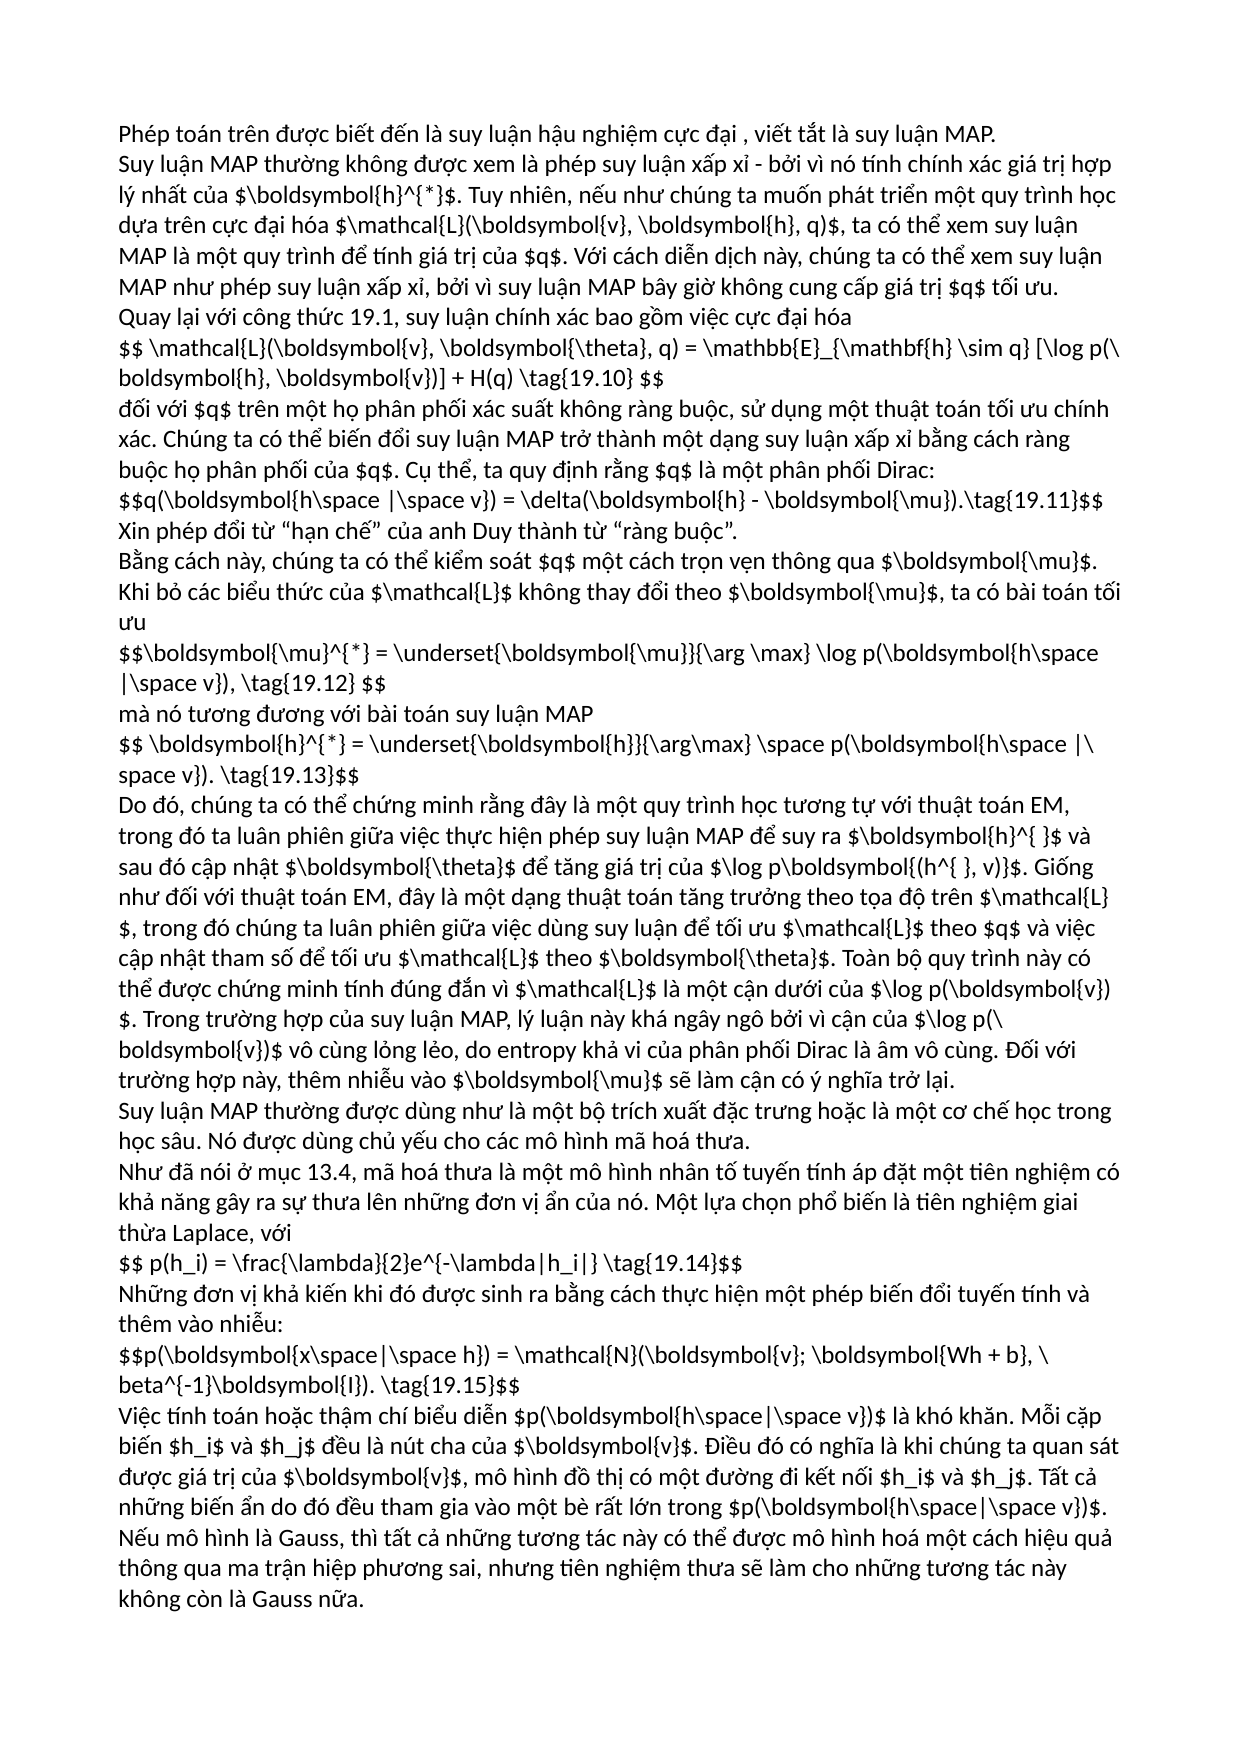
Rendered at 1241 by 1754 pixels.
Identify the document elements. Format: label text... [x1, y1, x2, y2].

text Suy luận MAP thường không được xem là phép suy luận xấp xỉ - bởi vì nó tính chính xác giá trị hợp lý nhất của $\boldsymbol{h}^{*}$. Tuy nhiên, nếu như chúng ta muốn phát triển một quy trình học dựa trên cực đại hóa $\mathcal{L}(\boldsymbol{v}, \boldsymbol{h}, q)$, ta có thể xem suy luận MAP là một quy trình để tính giá trị của $q$. Với cách diễn dịch này, chúng ta có thể xem suy luận MAP như phép suy luận xấp xỉ, bởi vì suy luận MAP bây giờ không cung cấp giá trị $q$ tối ưu. [118, 149, 1122, 301]
text Suy luận MAP thường được dùng như là một bộ trích xuất đặc trưng hoặc là một cơ chế học trong học sâu. Nó được dùng chủ yếu cho các mô hình mã hoá thưa. [118, 1095, 1122, 1156]
text $$\boldsymbol{\mu}^{*} = \underset{\boldsymbol{\mu}}{\arg \max} \log p(\boldsymbol{h\space |\space v}), \tag{19.12} $$ [118, 637, 1122, 698]
text Quay lại với công thức 19.1, suy luận chính xác bao gồm việc cực đại hóa [118, 301, 1122, 332]
text $$p(\boldsymbol{x\space|\space h}) = \mathcal{N}(\boldsymbol{v}; \boldsymbol{Wh + b}, \beta^{-1}\boldsymbol{I}). \tag{19.15}$$ [118, 1339, 1122, 1400]
text Xin phép đổi từ “hạn chế” của anh Duy thành từ “ràng buộc”. [118, 515, 1122, 545]
text Như đã nói ở mục 13.4, mã hoá thưa là một mô hình nhân tố tuyến tính áp đặt một tiên nghiệm có khả năng gây ra sự thưa lên những đơn vị ẩn của nó. Một lựa chọn phổ biến là tiên nghiệm giai thừa Laplace, với [118, 1156, 1122, 1247]
text đối với $q$ trên một họ phân phối xác suất không ràng buộc, sử dụng một thuật toán tối ưu chính xác. Chúng ta có thể biến đổi suy luận MAP trở thành một dạng suy luận xấp xỉ bằng cách ràng buộc họ phân phối của $q$. Cụ thể, ta quy định rằng $q$ là một phân phối Dirac: [118, 393, 1122, 484]
text Bằng cách này, chúng ta có thể kiểm soát $q$ một cách trọn vẹn thông qua $\boldsymbol{\mu}$. Khi bỏ các biểu thức của $\mathcal{L}$ không thay đổi theo $\boldsymbol{\mu}$, ta có bài toán tối ưu [118, 545, 1122, 637]
text $$q(\boldsymbol{h\space |\space v}) = \delta(\boldsymbol{h} - \boldsymbol{\mu}).\tag{19.11}$$ [118, 484, 1122, 515]
text Phép toán trên được biết đến là suy luận hậu nghiệm cực đại , viết tắt là suy luận MAP. [118, 118, 1122, 149]
text mà nó tương đương với bài toán suy luận MAP [118, 698, 1122, 728]
text Việc tính toán hoặc thậm chí biểu diễn $p(\boldsymbol{h\space|\space v})$ là khó khăn. Mỗi cặp biến $h_i$ và $h_j$ đều là nút cha của $\boldsymbol{v}$. Điều đó có nghĩa là khi chúng ta quan sát được giá trị của $\boldsymbol{v}$, mô hình đồ thị có một đường đi kết nối $h_i$ và $h_j$. Tất cả những biến ẩn do đó đều tham gia vào một bè rất lớn trong $p(\boldsymbol{h\space|\space v})$. Nếu mô hình là Gauss, thì tất cả những tương tác này có thể được mô hình hoá một cách hiệu quả thông qua ma trận hiệp phương sai, nhưng tiên nghiệm thưa sẽ làm cho những tương tác này không còn là Gauss nữa. [118, 1400, 1122, 1614]
text $$ p(h_i) = \frac{\lambda}{2}e^{-\lambda|h_i|} \tag{19.14}$$ [118, 1247, 1122, 1278]
text Do đó, chúng ta có thể chứng minh rằng đây là một quy trình học tương tự với thuật toán EM, trong đó ta luân phiên giữa việc thực hiện phép suy luận MAP để suy ra $\boldsymbol{h}^{ }$ và sau đó cập nhật $\boldsymbol{\theta}$ để tăng giá trị của $\log p\boldsymbol{(h^{ }, v)}$. Giống như đối với thuật toán EM, đây là một dạng thuật toán tăng trưởng theo tọa độ trên $\mathcal{L}$, trong đó chúng ta luân phiên giữa việc dùng suy luận để tối ưu $\mathcal{L}$ theo $q$ và việc cập nhật tham số để tối ưu $\mathcal{L}$ theo $\boldsymbol{\theta}$. Toàn bộ quy trình này có thể được chứng minh tính đúng đắn vì $\mathcal{L}$ là một cận dưới của $\log p(\boldsymbol{v})$. Trong trường hợp của suy luận MAP, lý luận này khá ngây ngô bởi vì cận của $\log p(\boldsymbol{v})$ vô cùng lỏng lẻo, do entropy khả vi của phân phối Dirac là âm vô cùng. Đối với trường hợp này, thêm nhiễu vào $\boldsymbol{\mu}$ sẽ làm cận có ý nghĩa trở lại. [118, 789, 1122, 1095]
text $$ \boldsymbol{h}^{*} = \underset{\boldsymbol{h}}{\arg\max} \space p(\boldsymbol{h\space |\space v}). \tag{19.13}$$ [118, 728, 1122, 789]
text Những đơn vị khả kiến khi đó được sinh ra bằng cách thực hiện một phép biến đổi tuyến tính và thêm vào nhiễu: [118, 1278, 1122, 1339]
text $$ \mathcal{L}(\boldsymbol{v}, \boldsymbol{\theta}, q) = \mathbb{E}_{\mathbf{h} \sim q} [\log p(\boldsymbol{h}, \boldsymbol{v})] + H(q) \tag{19.10} $$ [118, 332, 1122, 393]
